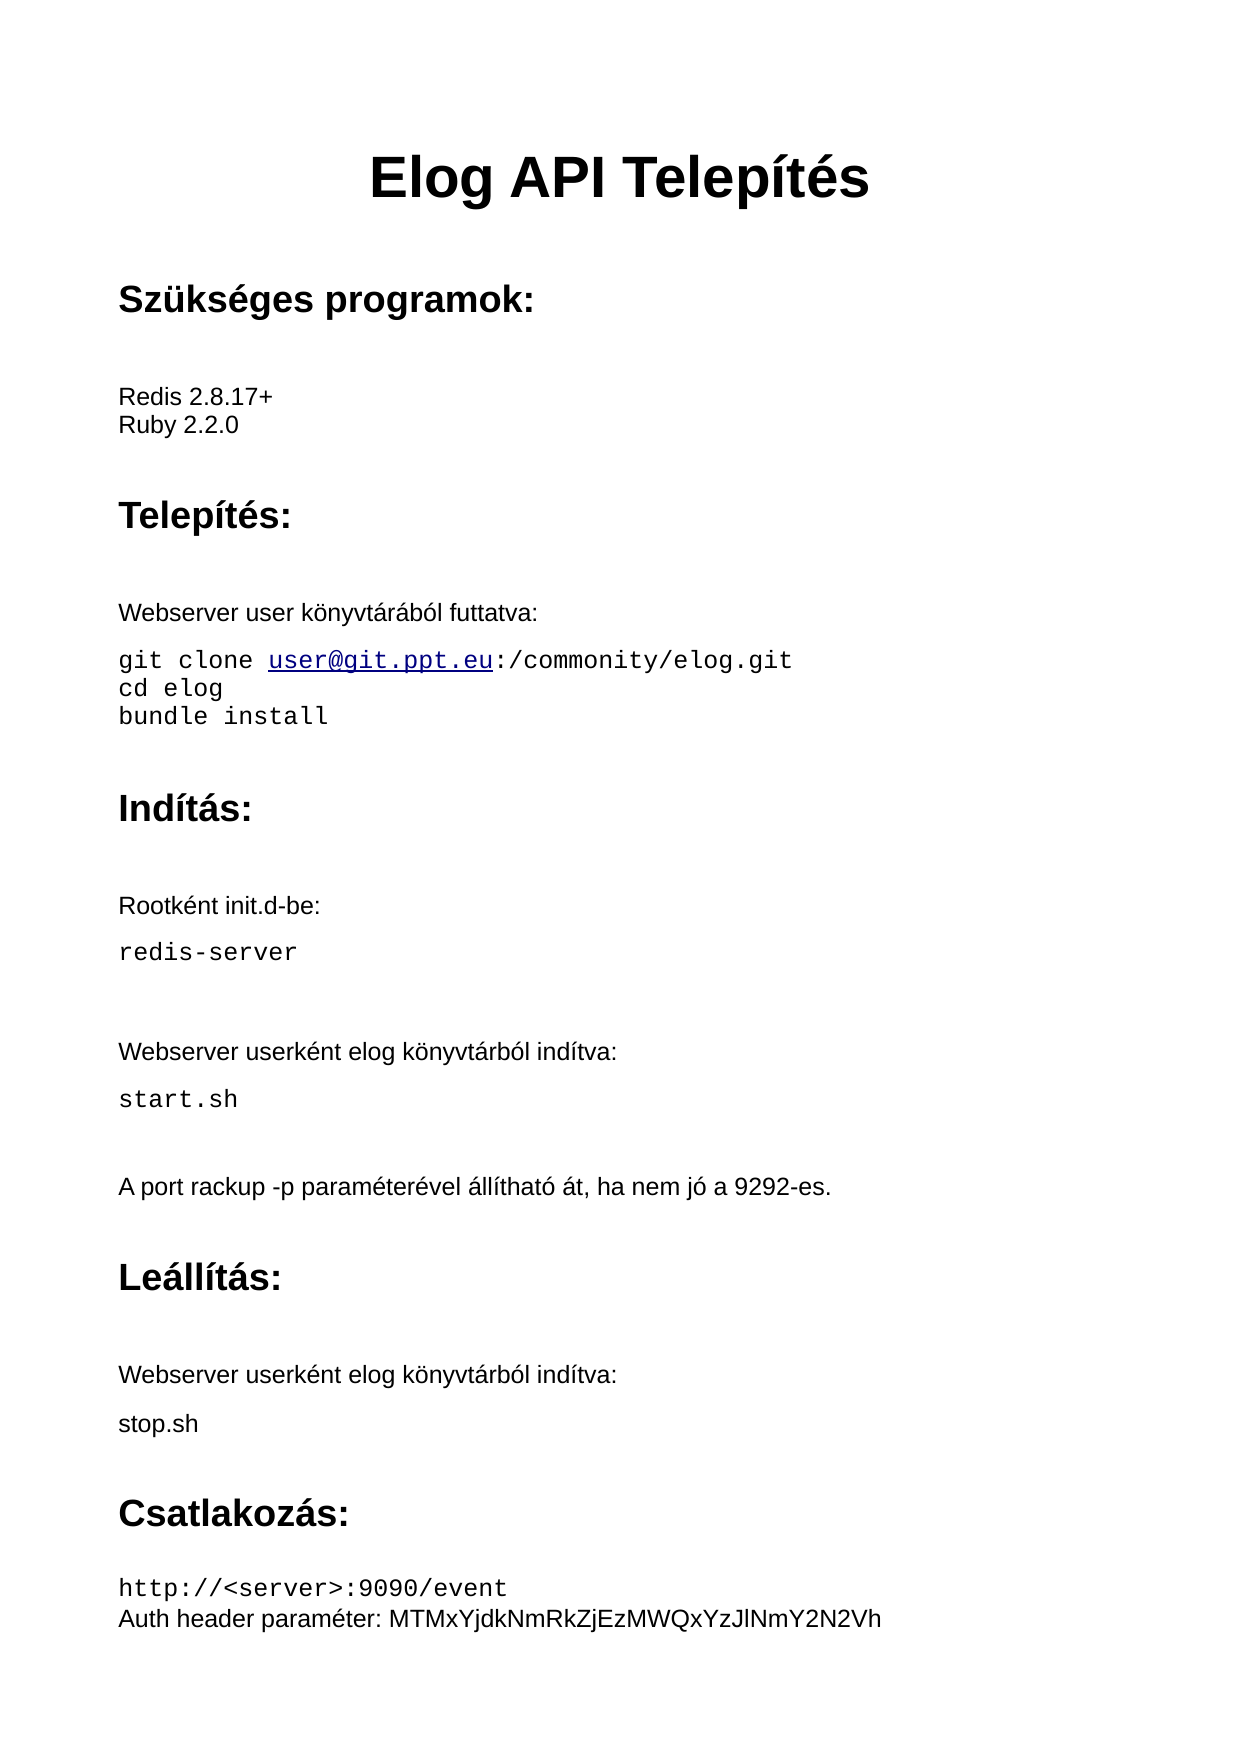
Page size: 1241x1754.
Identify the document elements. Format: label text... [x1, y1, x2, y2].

text Webserver userként elog könyvtárból indítva: [118, 1359, 1122, 1388]
subtitle Szükséges programok: [118, 276, 1122, 320]
text Redis 2.8.17+ [118, 382, 1122, 410]
subtitle Csatlakozás: [118, 1491, 1122, 1534]
text Ruby 2.2.0 [118, 410, 1122, 439]
subtitle Leállítás: [118, 1254, 1122, 1298]
text Auth header paraméter: MTMxYjdkNmRkZjEzMWQxYzJlNmY2N2Vh [118, 1603, 1122, 1632]
text A port rackup -p paraméterével állítható át, ha nem jó a 9292-es. [118, 1172, 1122, 1201]
text redis-server [118, 940, 1122, 968]
text git clone user@git.ppt.eu:/commonity/elog.git [118, 647, 1122, 676]
subtitle Indítás: [118, 786, 1122, 829]
text cd elog [118, 676, 1122, 704]
text bundle install [118, 704, 1122, 732]
text Rootként init.d-be: [118, 891, 1122, 919]
text start.sh [118, 1086, 1122, 1115]
text http://<server>:9090/event [118, 1575, 1122, 1603]
text Webserver userként elog könyvtárból indítva: [118, 1037, 1122, 1066]
text Webserver user könyvtárából futtatva: [118, 598, 1122, 627]
subtitle Telepítés: [118, 493, 1122, 537]
text stop.sh [118, 1409, 1122, 1437]
title Elog API Telepítés [118, 143, 1122, 210]
